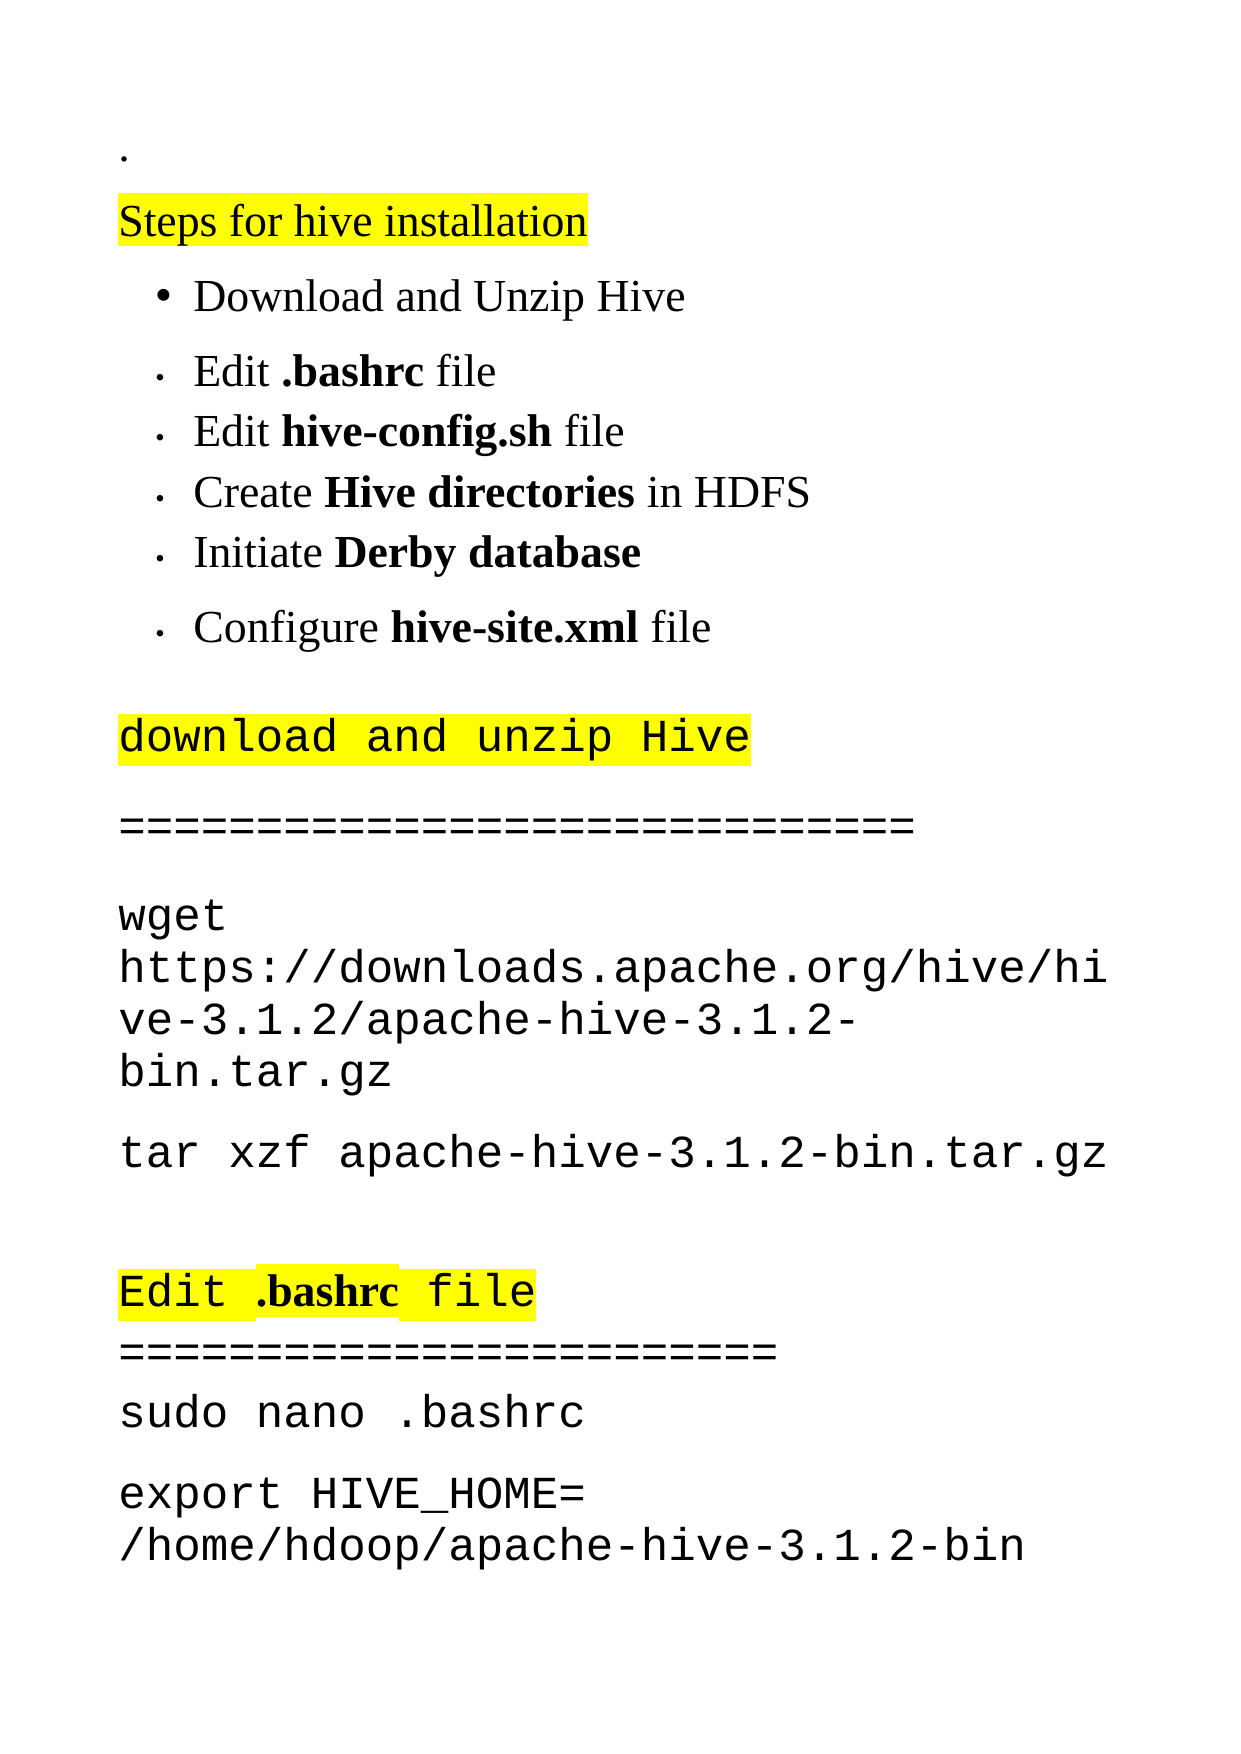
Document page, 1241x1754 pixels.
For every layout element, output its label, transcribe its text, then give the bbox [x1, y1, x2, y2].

text Steps for hive installation [118, 193, 1122, 246]
text ======================== [118, 1329, 1122, 1381]
text wget https://downloads.apache.org/hive/hive-3.1.2/apache-hive-3.1.2-bin.tar.gz [118, 892, 1122, 1100]
text ============================= [118, 803, 1122, 855]
list Create Hive directories in HDFS [156, 464, 1122, 517]
list Download and Unzip Hive [156, 268, 1122, 321]
list Edit hive-config.sh file [156, 404, 1122, 457]
list Edit .bashrc file [156, 343, 1122, 396]
text sudo nano .bashrc [118, 1389, 1122, 1441]
text download and unzip Hive [118, 714, 1122, 766]
list Configure hive-site.xml file [156, 600, 1122, 653]
text export HIVE_HOME= /home/hdoop/apache-hive-3.1.2-bin [118, 1470, 1122, 1574]
list Initiate Derby database [156, 525, 1122, 578]
text . [118, 118, 1122, 171]
text tar xzf apache-hive-3.1.2-bin.tar.gz [118, 1129, 1122, 1181]
text Edit .bashrc file [118, 1264, 1122, 1321]
